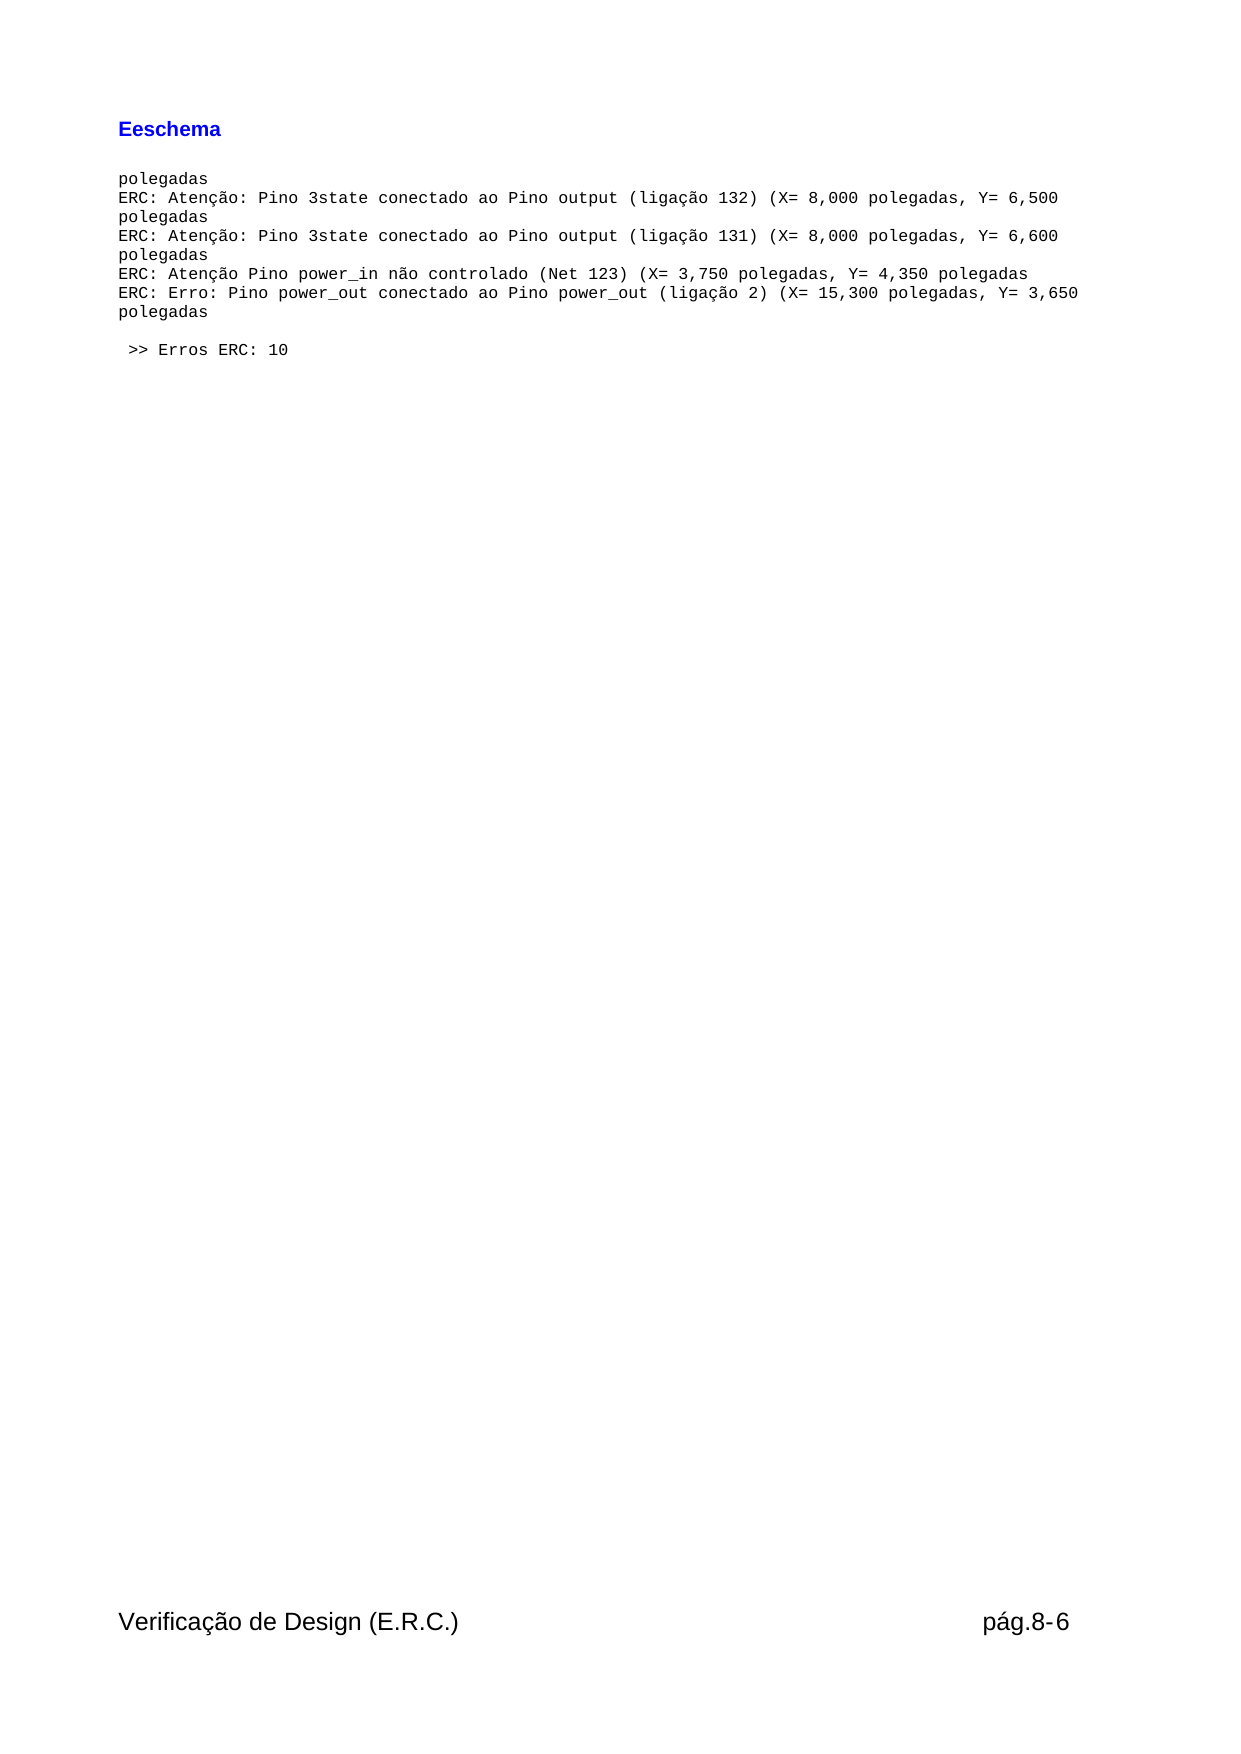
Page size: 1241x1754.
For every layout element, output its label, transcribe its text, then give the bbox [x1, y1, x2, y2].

text ERC: Erro: Pino power_out conectado ao Pino power_out (ligação 2) (X= 15,300 polegadas, Y= 3,650 polegadas [118, 284, 1122, 322]
text ERC: Atenção: Pino 3state conectado ao Pino output (ligação 131) (X= 8,000 polegadas, Y= 6,600 polegadas [118, 228, 1122, 266]
text ERC: Atenção: Pino 3state conectado ao Pino output (ligação 132) (X= 8,000 polegadas, Y= 6,500 polegadas [118, 190, 1122, 228]
text >> Erros ERC: 10 [118, 341, 1122, 360]
text polegadas [118, 171, 1122, 190]
text ERC: Atenção Pino power_in não controlado (Net 123) (X= 3,750 polegadas, Y= 4,350 polegadas [118, 266, 1122, 284]
